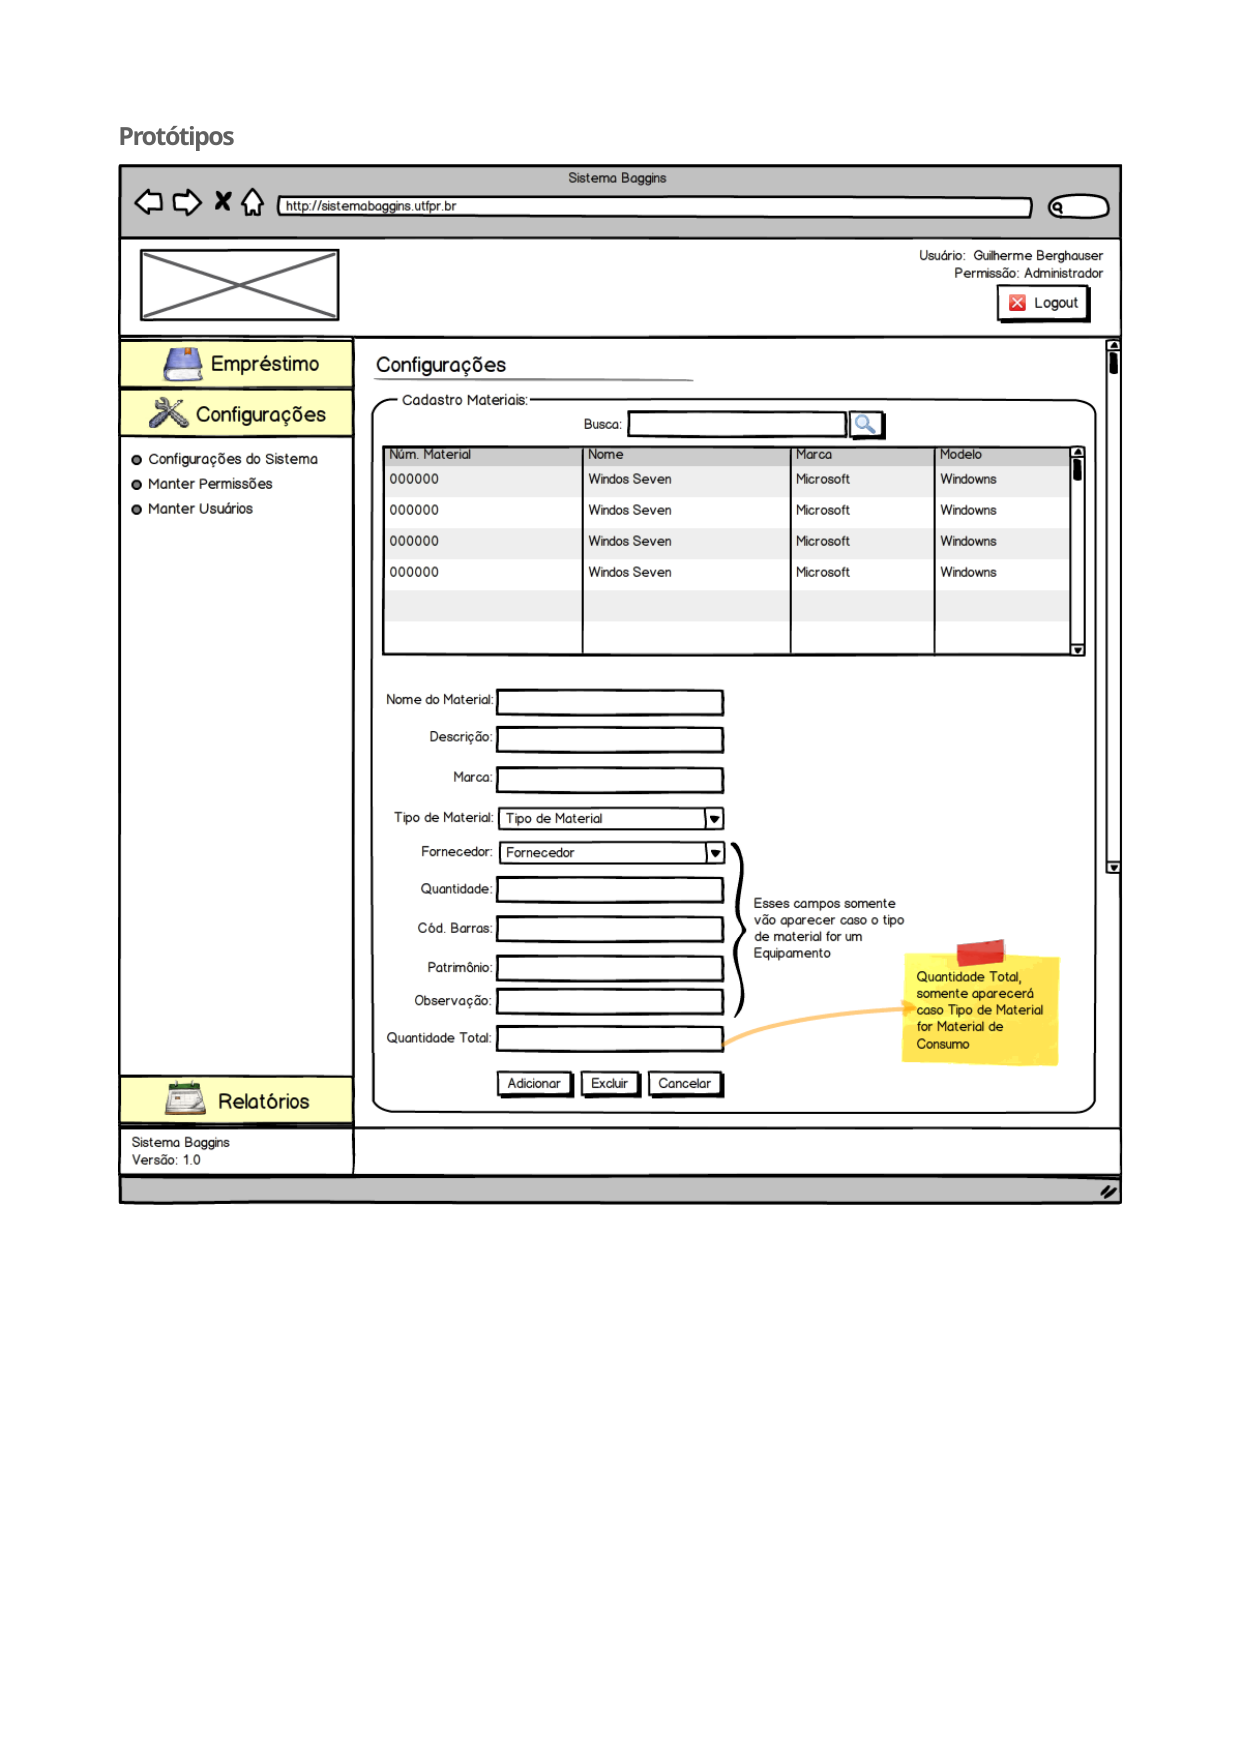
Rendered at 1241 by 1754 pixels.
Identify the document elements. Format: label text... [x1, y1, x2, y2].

subtitle Protótipos [118, 118, 1122, 152]
picture [118, 164, 1123, 1205]
